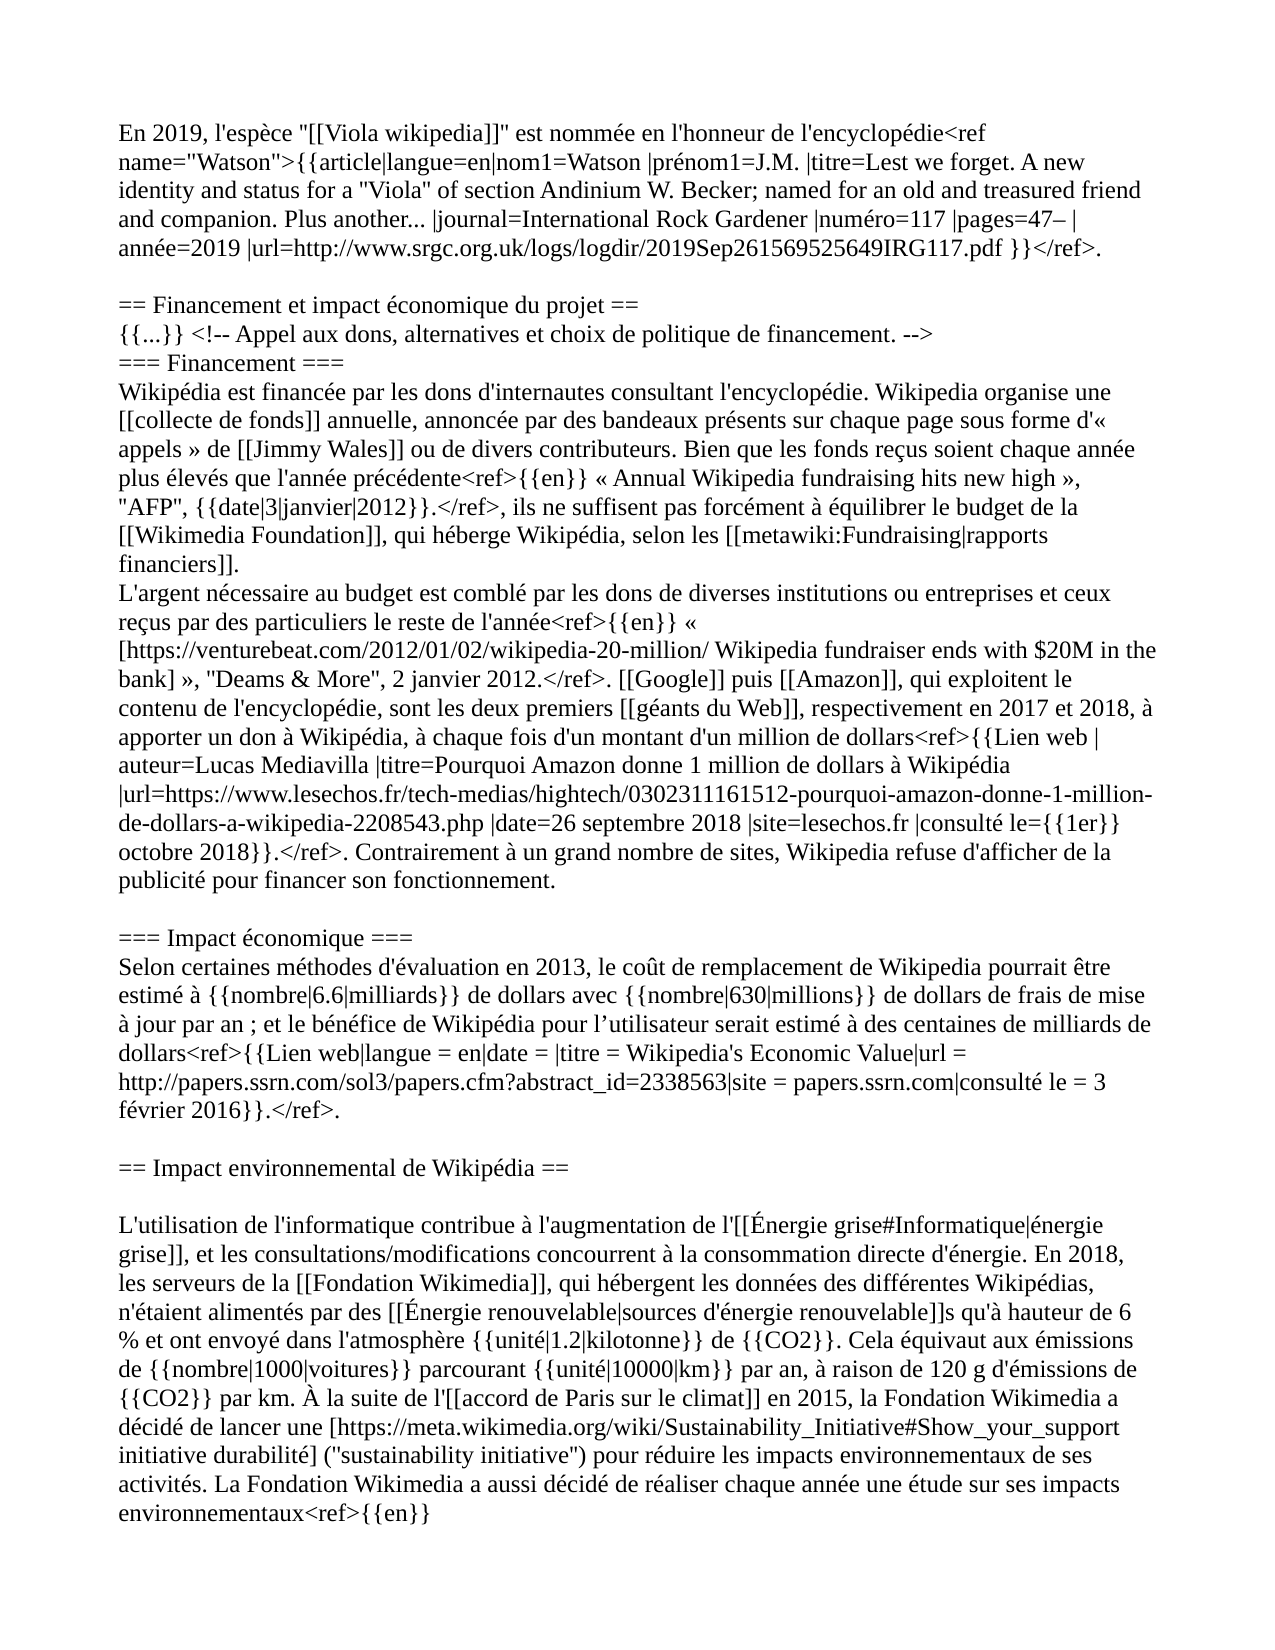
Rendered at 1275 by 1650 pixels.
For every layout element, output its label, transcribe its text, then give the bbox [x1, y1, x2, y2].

text Wikipédia est financée par les dons d'internautes consultant l'encyclopédie. Wikipedia organise une [[collecte de fonds]] annuelle, annoncée par des bandeaux présents sur chaque page sous forme d'« appels » de [[Jimmy Wales]] ou de divers contributeurs. Bien que les fonds reçus soient chaque année plus élevés que l'année précédente<ref>{{en}} « Annual Wikipedia fundraising hits new high », ''AFP'', {{date|3|janvier|2012}}.</ref>, ils ne suffisent pas forcément à équilibrer le budget de la [[Wikimedia Foundation]], qui héberge Wikipédia, selon les [[metawiki:Fundraising|rapports financiers]]. [118, 377, 1157, 578]
text L'utilisation de l'informatique contribue à l'augmentation de l'[[Énergie grise#Informatique|énergie grise]], et les consultations/modifications concourrent à la consommation directe d'énergie. En 2018, les serveurs de la [[Fondation Wikimedia]], qui hébergent les données des différentes Wikipédias, n'étaient alimentés par des [[Énergie renouvelable|sources d'énergie renouvelable]]s qu'à hauteur de 6 % et ont envoyé dans l'atmosphère {{unité|1.2|kilotonne}} de {{CO2}}. Cela équivaut aux émissions de {{nombre|1000|voitures}} parcourant {{unité|10000|km}} par an, à raison de 120 g d'émissions de {{CO2}} par km. À la suite de l'[[accord de Paris sur le climat]] en 2015, la Fondation Wikimedia a décidé de lancer une [https://meta.wikimedia.org/wiki/Sustainability_Initiative#Show_your_support initiative durabilité] (''sustainability initiative'') pour réduire les impacts environnementaux de ses activités. La Fondation Wikimedia a aussi décidé de réaliser chaque année une étude sur ses impacts environnementaux<ref>{{en}} [118, 1211, 1157, 1527]
text {{...}} <!-- Appel aux dons, alternatives et choix de politique de financement. --> [118, 319, 1157, 348]
text En 2019, l'espèce ''[[Viola wikipedia]]'' est nommée en l'honneur de l'encyclopédie<ref name="Watson">{{article|langue=en|nom1=Watson |prénom1=J.M. |titre=Lest we forget. A new identity and status for a ''Viola'' of section Andinium W. Becker; named for an old and treasured friend and companion. Plus another... |journal=International Rock Gardener |numéro=117 |pages=47– |année=2019 |url=http://www.srgc.org.uk/logs/logdir/2019Sep261569525649IRG117.pdf }}</ref>. [118, 118, 1157, 262]
text == Financement et impact économique du projet == [118, 291, 1157, 319]
text === Impact économique === [118, 923, 1157, 952]
text Selon certaines méthodes d'évaluation en 2013, le coût de remplacement de Wikipedia pourrait être estimé à {{nombre|6.6|milliards}} de dollars avec {{nombre|630|millions}} de dollars de frais de mise à jour par an ; et le bénéfice de Wikipédia pour l’utilisateur serait estimé à des centaines de milliards de dollars<ref>{{Lien web|langue = en|date = |titre = Wikipedia's Economic Value|url = http://papers.ssrn.com/sol3/papers.cfm?abstract_id=2338563|site = papers.ssrn.com|consulté le = 3 février 2016}}.</ref>. [118, 952, 1157, 1124]
text L'argent nécessaire au budget est comblé par les dons de diverses institutions ou entreprises et ceux reçus par des particuliers le reste de l'année<ref>{{en}} « [https://venturebeat.com/2012/01/02/wikipedia-20-million/ Wikipedia fundraiser ends with $20M in the bank] », ''Deams & More'', 2 janvier 2012.</ref>. [[Google]] puis [[Amazon]], qui exploitent le contenu de l'encyclopédie, sont les deux premiers [[géants du Web]], respectivement en 2017 et 2018, à apporter un don à Wikipédia, à chaque fois d'un montant d'un million de dollars<ref>{{Lien web |auteur=Lucas Mediavilla |titre=Pourquoi Amazon donne 1 million de dollars à Wikipédia |url=https://www.lesechos.fr/tech-medias/hightech/0302311161512-pourquoi-amazon-donne-1-million-de-dollars-a-wikipedia-2208543.php |date=26 septembre 2018 |site=lesechos.fr |consulté le={{1er}} octobre 2018}}.</ref>. Contrairement à un grand nombre de sites, Wikipedia refuse d'afficher de la publicité pour financer son fonctionnement. [118, 578, 1157, 894]
text === Financement === [118, 348, 1157, 377]
text == Impact environnemental de Wikipédia == [118, 1153, 1157, 1182]
